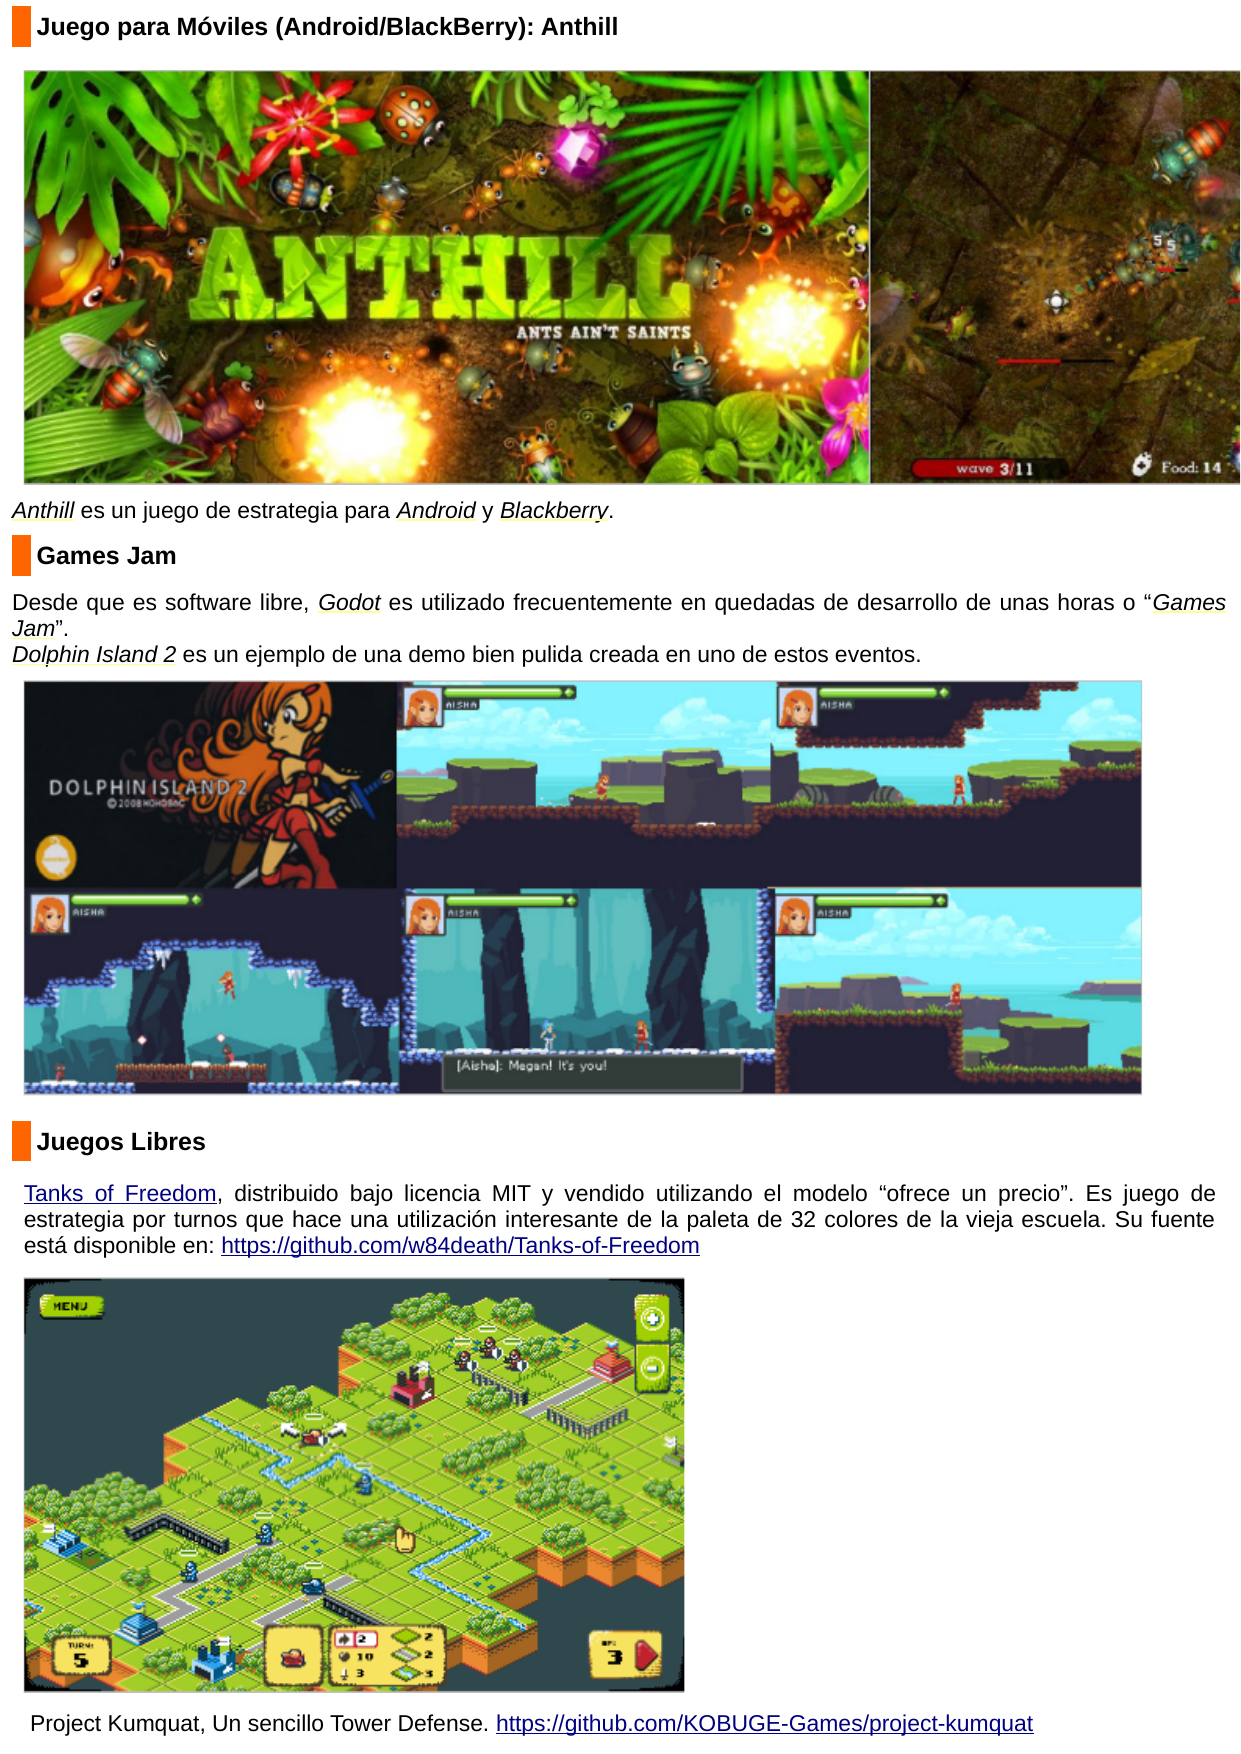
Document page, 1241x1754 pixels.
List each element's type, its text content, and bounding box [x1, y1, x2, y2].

text Project Kumquat, Un sencillo Tower Defense. https://github.com/KOBUGE-Games/project-kumquat [23, 1710, 1217, 1736]
picture [23, 1276, 685, 1693]
subtitle Juegos Libres [31, 1121, 1228, 1161]
picture [23, 70, 1241, 485]
picture [23, 679, 1143, 1097]
subtitle Juego para Móviles (Android/BlackBerry): Anthill [31, 6, 1228, 47]
text Desde que es software libre, Godot es utilizado frecuentemente en quedadas de desarrollo de unas horas o “Games Jam”. [12, 588, 1228, 641]
subtitle Games Jam [31, 535, 1228, 576]
text Dolphin Island 2 es un ejemplo de una demo bien pulida creada en uno de estos eventos. [12, 641, 1228, 668]
text Tanks of Freedom, distribuido bajo licencia MIT y vendido utilizando el modelo “ofrece un precio”. Es juego de estrategia por turnos que hace una utilización interesante de la paleta de 32 colores de la vieja escuela. Su fuente está disponible en: https://github.com/w84death/Tanks-of-Freedom [23, 1180, 1217, 1259]
text Anthill es un juego de estrategia para Android y Blackberry. [12, 497, 1228, 523]
